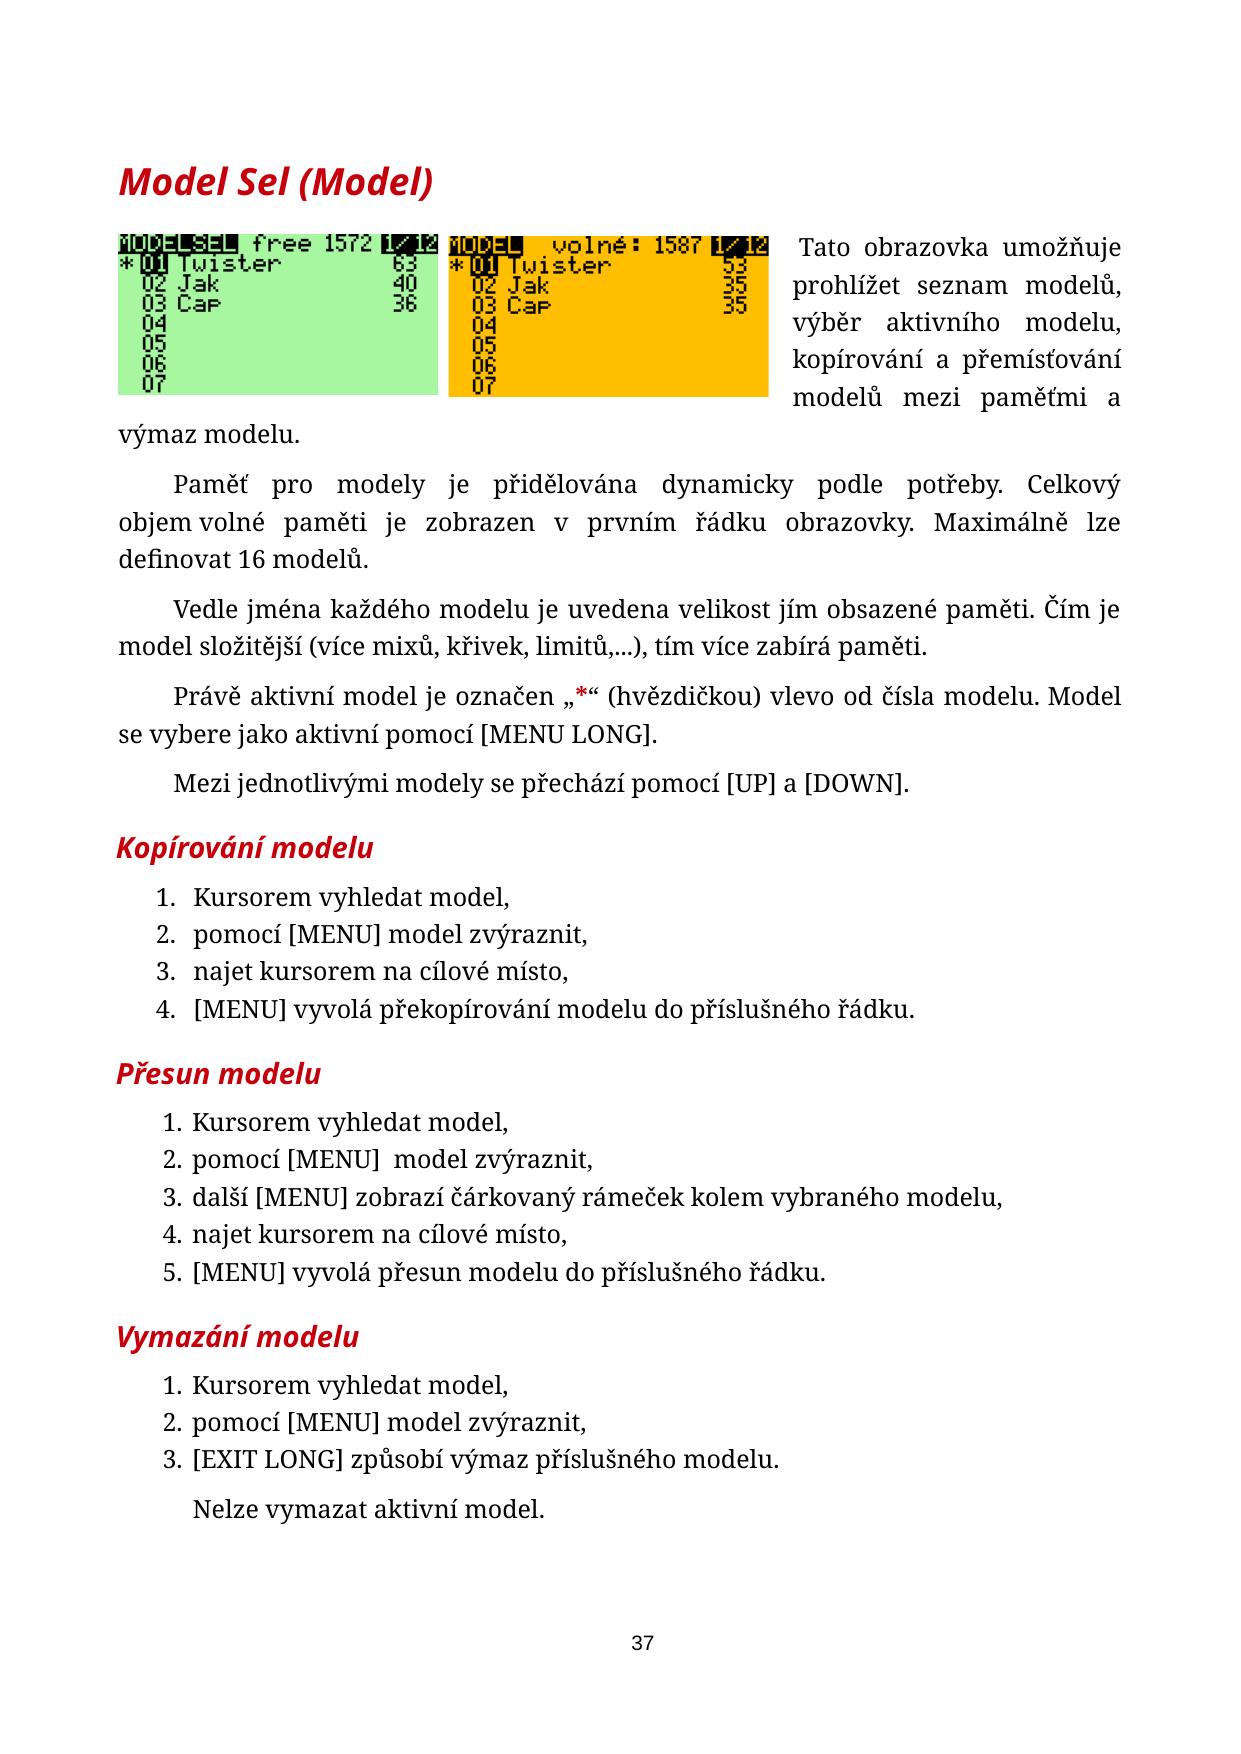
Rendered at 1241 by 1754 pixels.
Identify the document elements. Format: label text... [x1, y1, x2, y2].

subtitle Přesun modelu [116, 1053, 1122, 1093]
list [EXIT LONG] způsobí výmaz příslušného modelu. [162, 1442, 1122, 1476]
picture [118, 234, 439, 395]
subtitle Model Sel (Model) [118, 155, 1122, 206]
list Kursorem vyhledat model, [156, 879, 1122, 913]
subtitle Vymazání modelu [116, 1316, 1122, 1356]
text Nelze vymazat aktivní model. [118, 1492, 1122, 1526]
list [MENU] vyvolá přesun modelu do příslušného řádku. [162, 1254, 1122, 1288]
list Kursorem vyhledat model, [162, 1367, 1122, 1401]
list [MENU] vyvolá překopírování modelu do příslušného řádku. [156, 991, 1122, 1026]
picture [448, 236, 769, 397]
text Právě aktivní model je označen „*“ (hvězdičkou) vlevo od čísla modelu. Model se vybere jako aktivní pomocí [MENU LONG]. [118, 679, 1122, 750]
list pomocí [MENU] model zvýraznit, [162, 1405, 1122, 1439]
text Paměť pro modely je přidělována dynamicky podle potřeby. Celkový objem volné paměti je zobrazen v prvním řádku obrazovky. Maximálně lze definovat 16 modelů. [118, 467, 1122, 576]
text Mezi jednotlivými modely se přechází pomocí [UP] a [DOWN]. [118, 766, 1122, 800]
list najet kursorem na cílové místo, [156, 954, 1122, 988]
text Tato obrazovka umožňuje prohlížet seznam modelů, vý­běr aktivního modelu, kopí­rování a přemísťování mode­lů mezi paměťmi a výmaz modelu. [118, 230, 1122, 451]
list najet kursorem na cílové místo, [162, 1217, 1122, 1251]
subtitle Kopírování modelu [116, 828, 1122, 867]
text Vedle jména každého modelu je uvedena velikost jím obsazené paměti. Čím je model složitější (více mixů, křivek, limitů,...), tím více zabírá paměti. [118, 592, 1122, 663]
list Kursorem vyhledat model, [162, 1104, 1122, 1139]
list další [MENU] zobrazí čárkovaný rámeček kolem vybraného modelu, [162, 1179, 1122, 1213]
list pomocí [MENU] model zvýraznit, [156, 917, 1122, 951]
list pomocí [MENU] model zvýraznit, [162, 1142, 1122, 1176]
